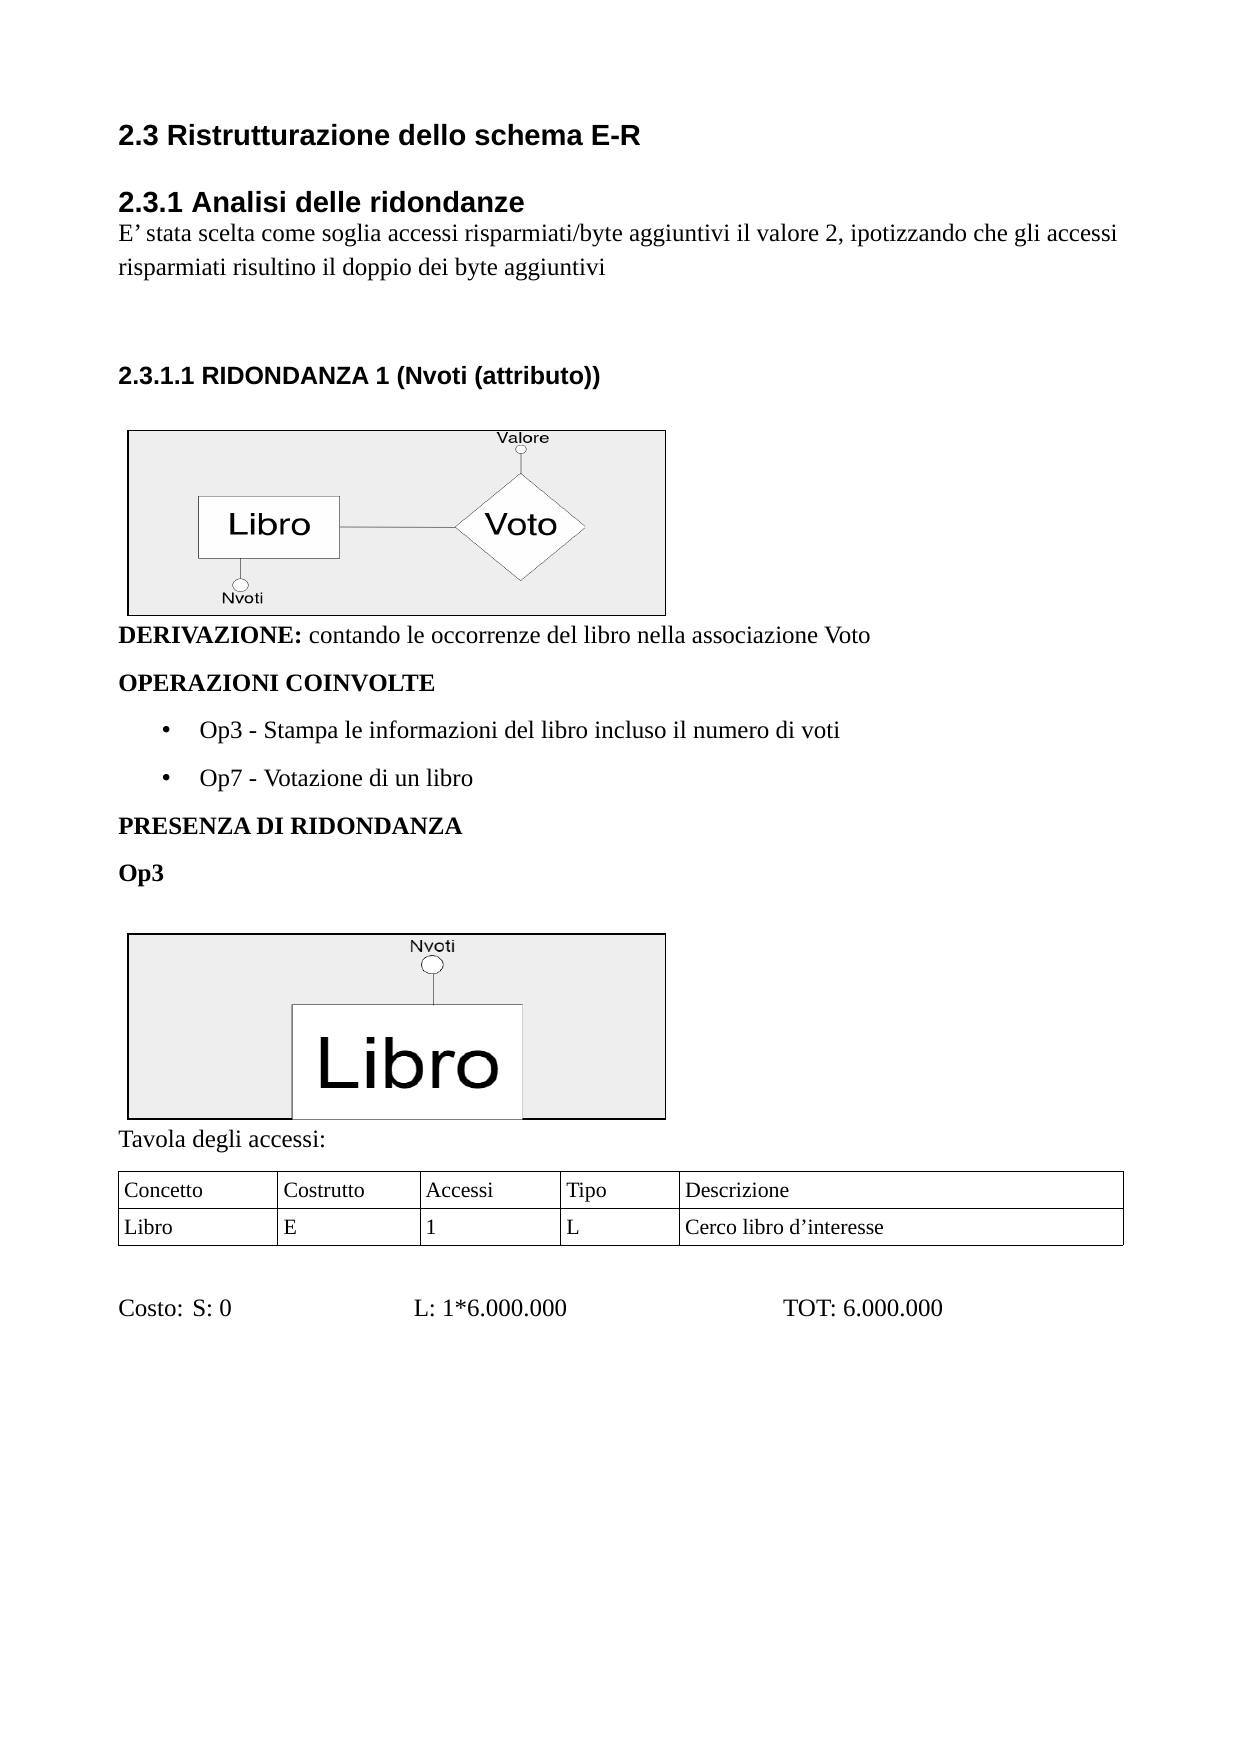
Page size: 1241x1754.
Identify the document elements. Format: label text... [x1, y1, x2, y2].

picture [198, 429, 586, 608]
table_header Descrizione [680, 1172, 1123, 1208]
list Op7 - Votazione di un libro [162, 763, 1122, 792]
table_cell Cerco libro d’interesse [680, 1209, 1123, 1245]
table_cell Libro [119, 1209, 277, 1245]
subtitle 2.3.1 Analisi delle ridondanze [118, 185, 1122, 218]
text PRESENZA DI RIDONDANZA [118, 811, 1122, 839]
table_header Concetto [119, 1172, 277, 1208]
table_header Costrutto [278, 1172, 420, 1208]
text OPERAZIONI COINVOLTE [118, 668, 1122, 697]
table_header Accessi [421, 1172, 560, 1208]
text Tavola degli accessi: [118, 906, 1122, 1153]
table_cell E [278, 1209, 420, 1245]
text Op3 [118, 858, 1122, 887]
table_cell L [561, 1209, 679, 1245]
table_cell 1 [421, 1209, 560, 1245]
text DERIVAZIONE: contando le occorrenze del libro nella associazione Voto [118, 403, 1122, 649]
text Costo: S: 0 L: 1*6.000.000 TOT: 6.000.000 [118, 1293, 1122, 1321]
picture [291, 933, 523, 1120]
table_header Tipo [561, 1172, 679, 1208]
subtitle 2.3.1.1 RIDONDANZA 1 (Nvoti (attributo)) [118, 361, 1122, 390]
subtitle 2.3 Ristrutturazione dello schema E-R [118, 118, 1122, 152]
text E’ stata scelta come soglia accessi risparmiati/byte aggiuntivi il valore 2, ipotizzando che gli accessi risparmiati risultino il doppio dei byte aggiuntivi [118, 218, 1122, 280]
list Op3 - Stampa le informazioni del libro incluso il numero di voti [162, 716, 1122, 744]
